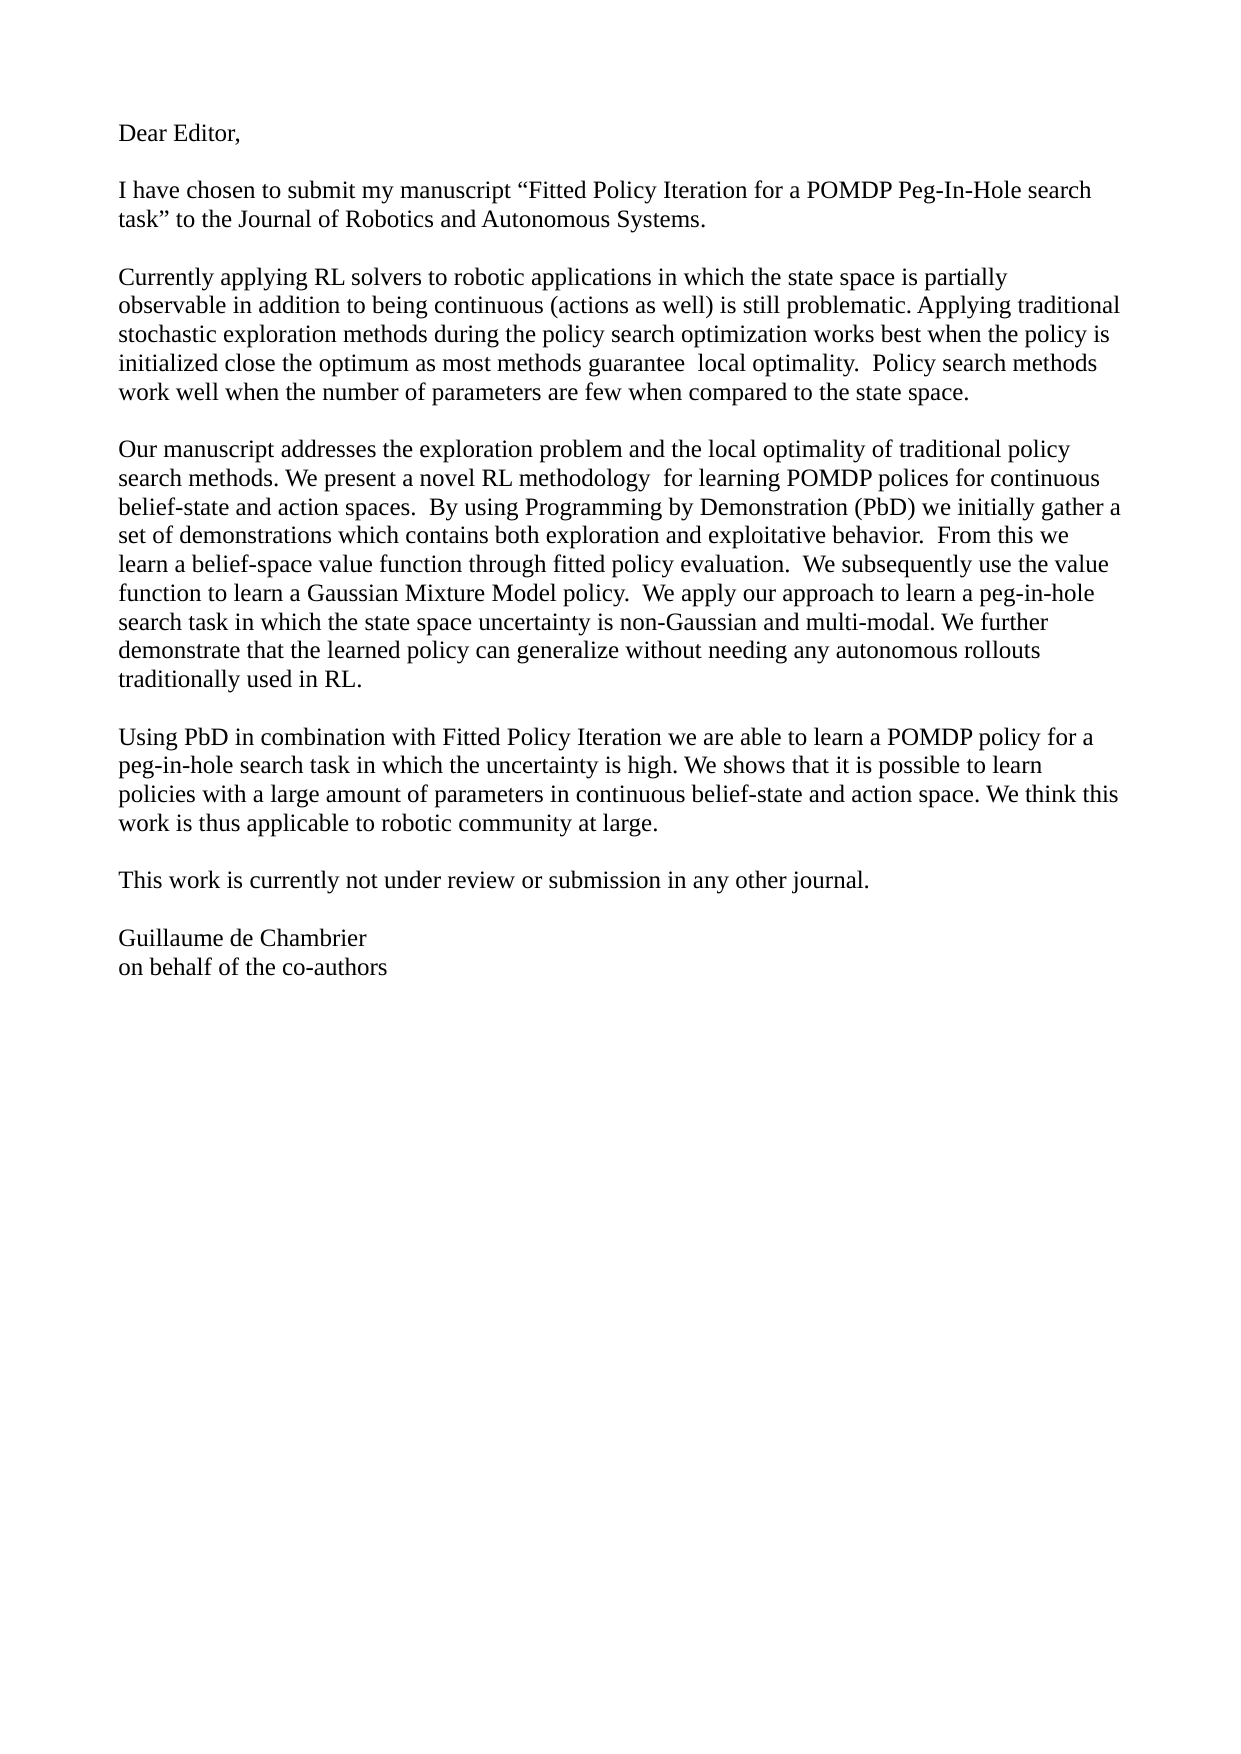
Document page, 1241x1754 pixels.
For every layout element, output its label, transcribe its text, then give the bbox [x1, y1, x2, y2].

text Using PbD in combination with Fitted Policy Iteration we are able to learn a POMDP policy for a peg-in-hole search task in which the uncertainty is high. We shows that it is possible to learn policies with a large amount of parameters in continuous belief-state and action space. We think this work is thus applicable to robotic community at large. [118, 722, 1122, 837]
text Guillaume de Chambrier [118, 923, 1122, 952]
text Dear Editor, [118, 118, 1122, 147]
text This work is currently not under review or submission in any other journal. [118, 866, 1122, 894]
text Our manuscript addresses the exploration problem and the local optimality of traditional policy search methods. We present a novel RL methodology for learning POMDP polices for continuous belief-state and action spaces. By using Programming by Demonstration (PbD) we initially gather a set of demonstrations which contains both exploration and exploitative behavior. From this we learn a belief-space value function through fitted policy evaluation. We subsequently use the value function to learn a Gaussian Mixture Model policy. We apply our approach to learn a peg-in-hole search task in which the state space uncertainty is non-Gaussian and multi-modal. We further demonstrate that the learned policy can generalize without needing any autonomous rollouts traditionally used in RL. [118, 434, 1122, 693]
text I have chosen to submit my manuscript “Fitted Policy Iteration for a POMDP Peg-In-Hole search task” to the Journal of Robotics and Autonomous Systems. [118, 176, 1122, 233]
text Currently applying RL solvers to robotic applications in which the state space is partially observable in addition to being continuous (actions as well) is still problematic. Applying traditional stochastic exploration methods during the policy search optimization works best when the policy is initialized close the optimum as most methods guarantee local optimality. Policy search methods work well when the number of parameters are few when compared to the state space. [118, 262, 1122, 406]
text on behalf of the co-authors [118, 952, 1122, 981]
